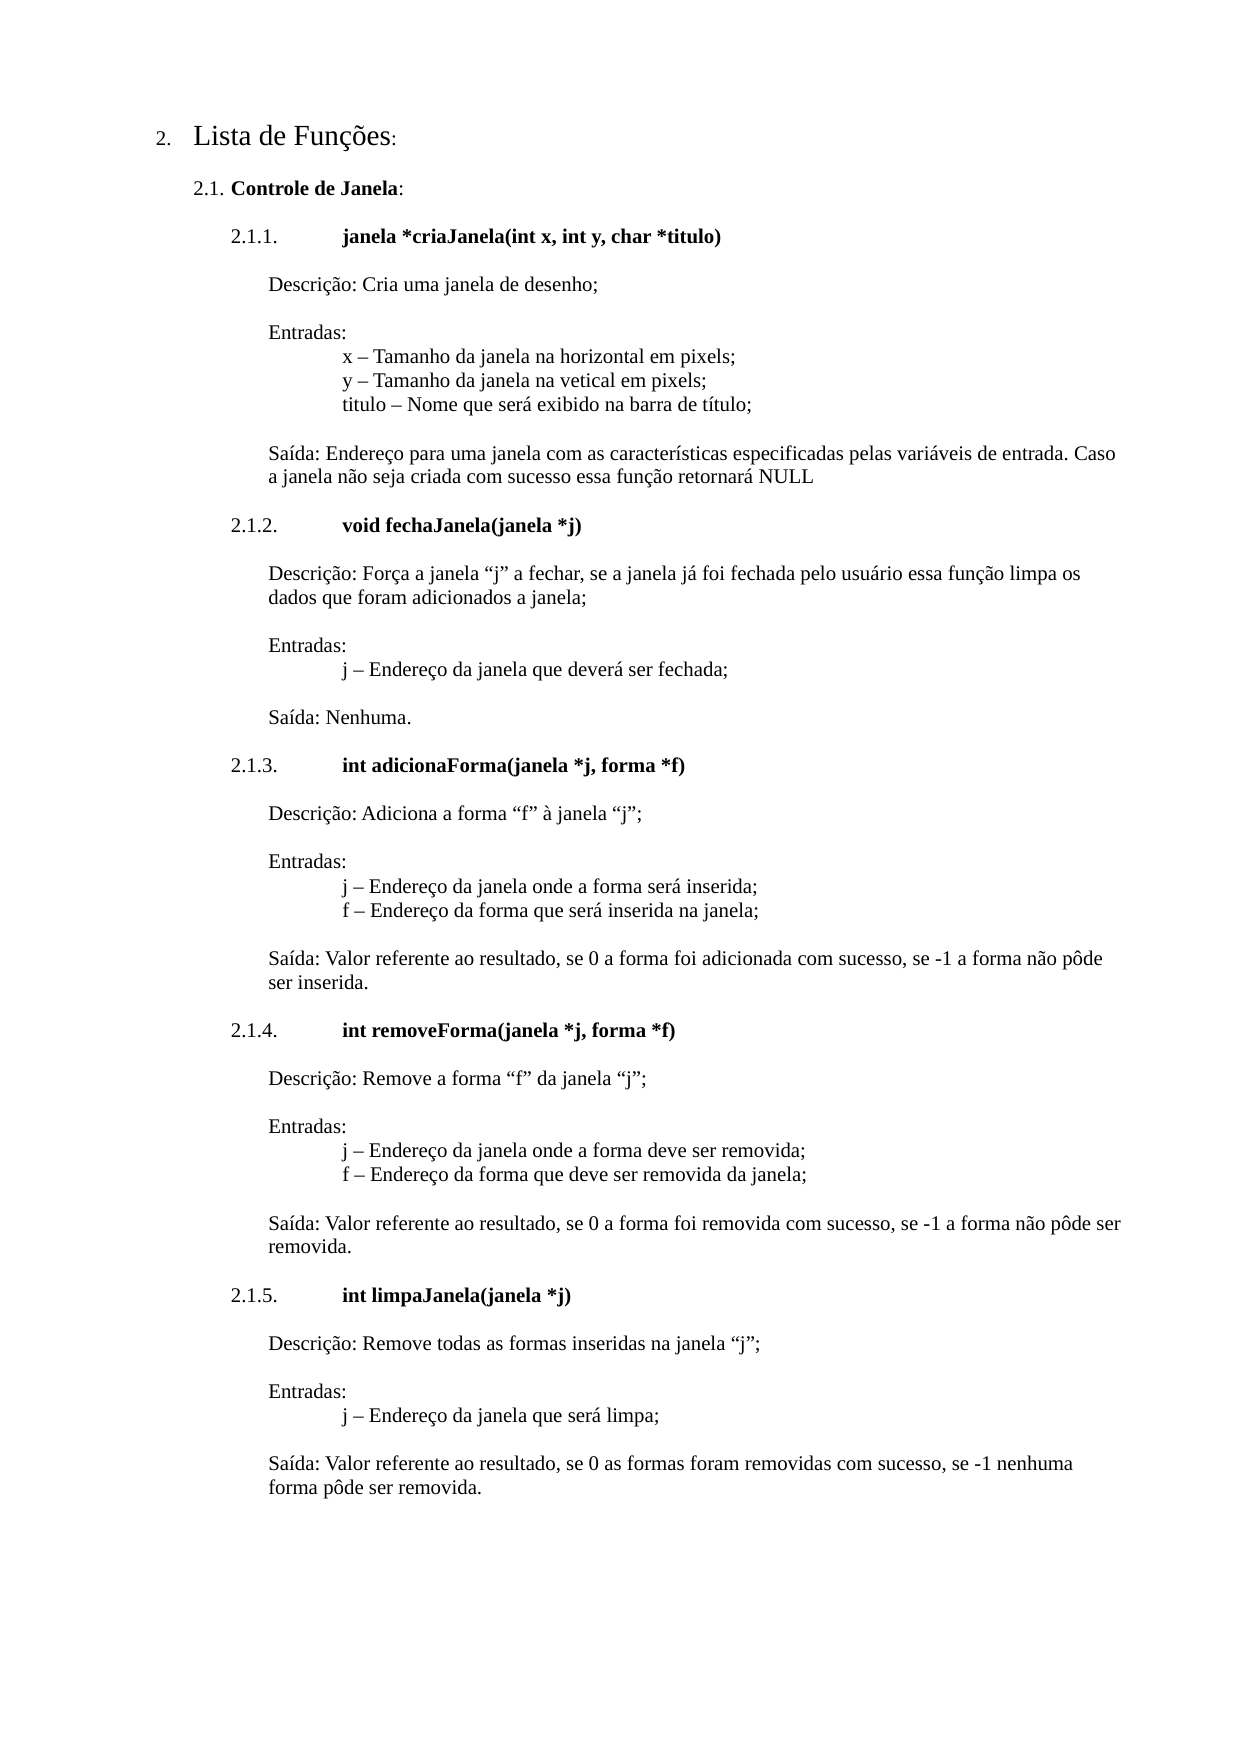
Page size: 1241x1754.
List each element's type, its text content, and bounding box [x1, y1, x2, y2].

list int adicionaForma(janela *j, forma *f) Descrição: Adiciona a forma “f” à janela “j”; Entradas: j – Endereço da janela onde a forma será inserida; f – Endereço da forma que será inserida na janela; Saída: Valor referente ao resultado, se 0 a forma foi adicionada com sucesso, se -1 a forma não pôde ser inserida. [231, 753, 1122, 1018]
list Controle de Janela: [193, 176, 1122, 224]
list janela *criaJanela(int x, int y, char *titulo) Descrição: Cria uma janela de desenho; Entradas: x – Tamanho da janela na horizontal em pixels; y – Tamanho da janela na vetical em pixels; titulo – Nome que será exibido na barra de título; Saída: Endereço para uma janela com as características especificadas pelas variáveis de entrada. Caso a janela não seja criada com sucesso essa função retornará NULL [231, 224, 1122, 513]
list int limpaJanela(janela *j) Descrição: Remove todas as formas inseridas na janela “j”; Entradas: j – Endereço da janela que será limpa; Saída: Valor referente ao resultado, se 0 as formas foram removidas com sucesso, se -1 nenhuma forma pôde ser removida. [231, 1283, 1122, 1619]
list Lista de Funções: [156, 118, 1122, 176]
list int removeForma(janela *j, forma *f) Descrição: Remove a forma “f” da janela “j”; Entradas: j – Endereço da janela onde a forma deve ser removida; f – Endereço da forma que deve ser removida da janela; Saída: Valor referente ao resultado, se 0 a forma foi removida com sucesso, se -1 a forma não pôde ser removida. [231, 1018, 1122, 1283]
list void fechaJanela(janela *j) Descrição: Força a janela “j” a fechar, se a janela já foi fechada pelo usuário essa função limpa os dados que foram adicionados a janela; Entradas: j – Endereço da janela que deverá ser fechada; Saída: Nenhuma. [231, 513, 1122, 753]
